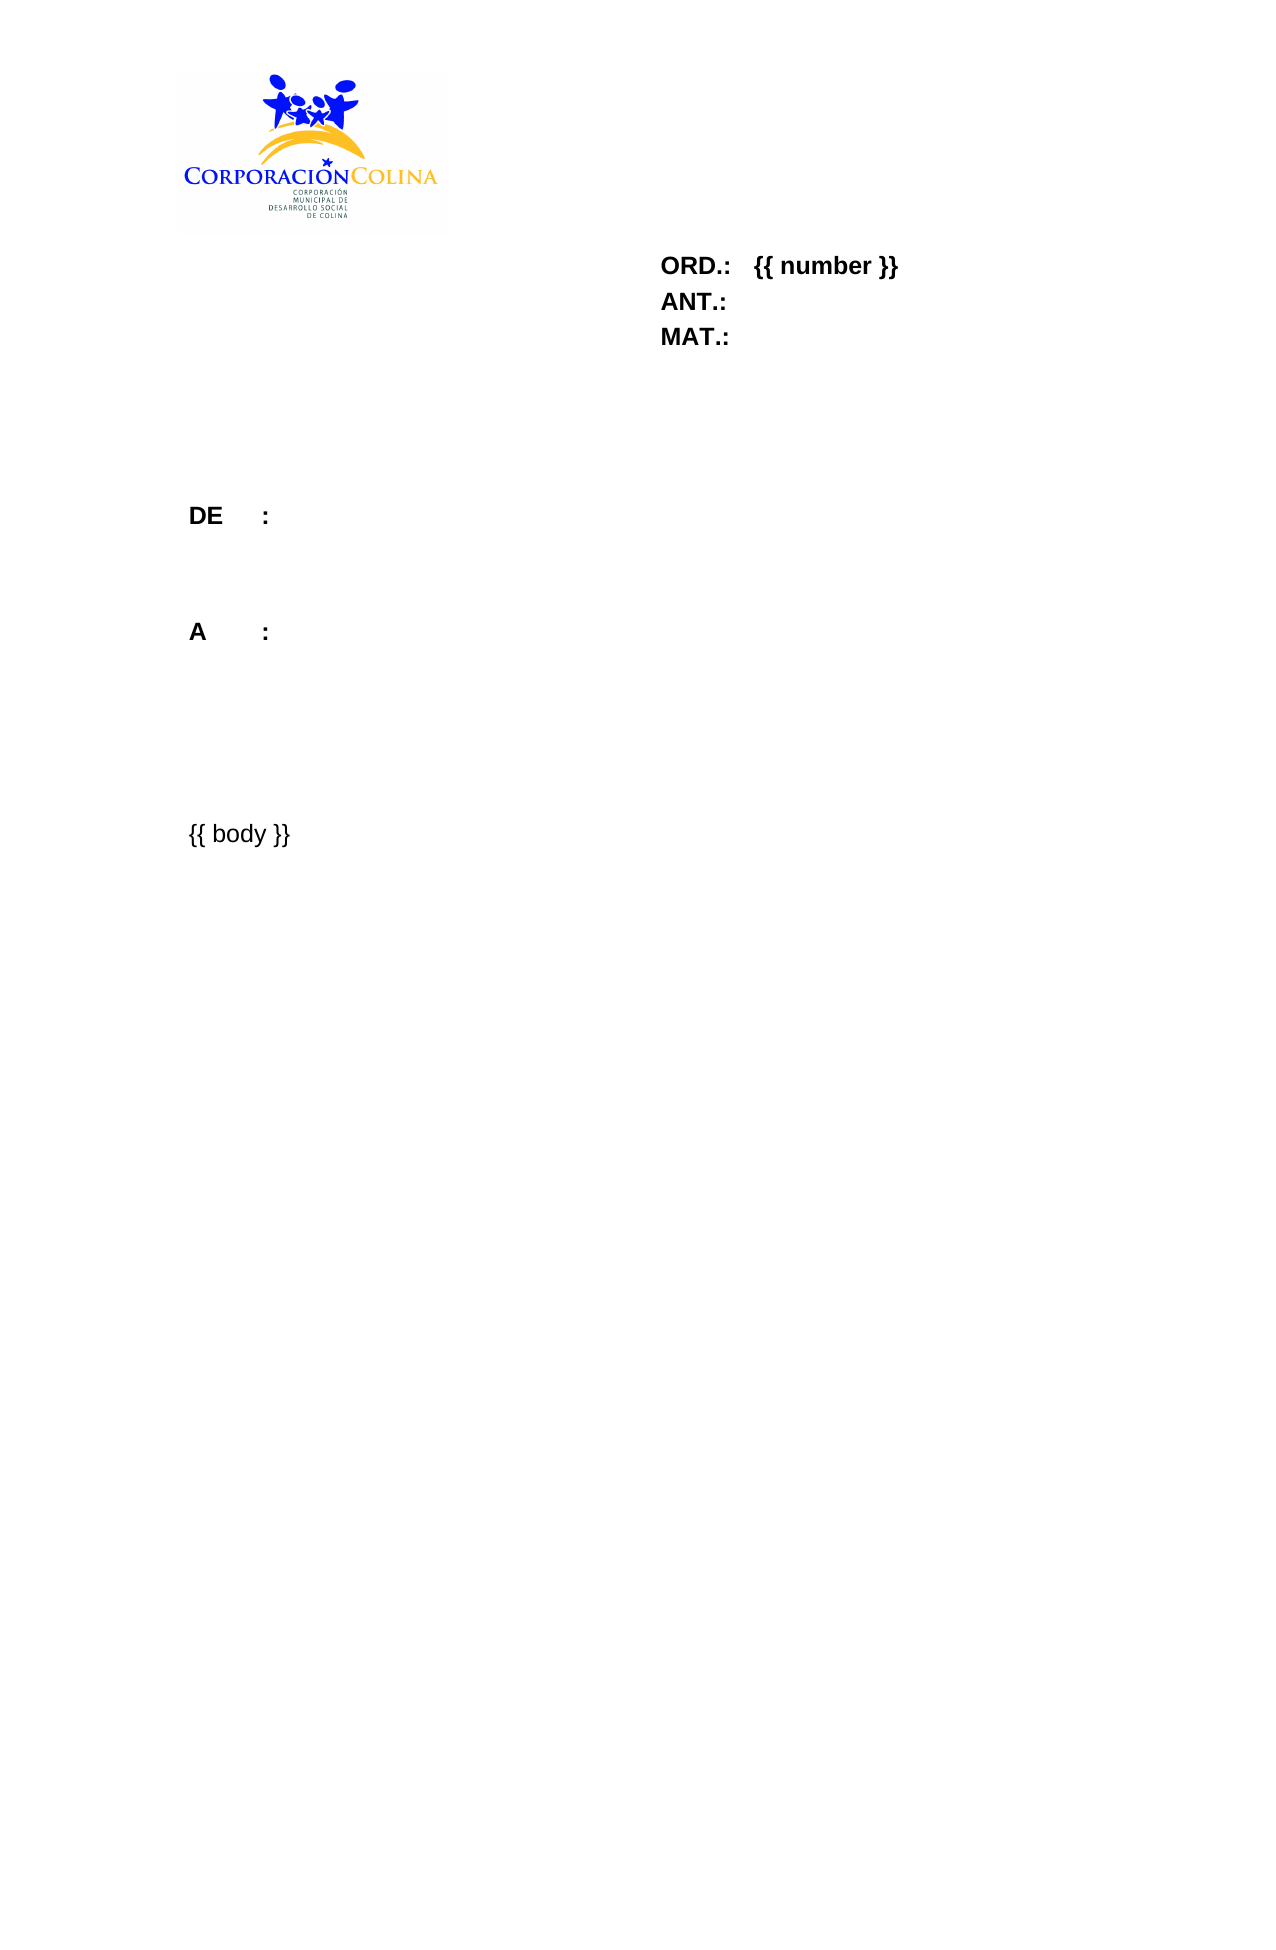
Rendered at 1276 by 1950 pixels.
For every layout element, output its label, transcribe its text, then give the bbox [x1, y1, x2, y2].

table_header [275, 501, 1090, 617]
table_header [177, 386, 1167, 415]
table_header {{ number }} [743, 251, 1151, 286]
table_header : [250, 501, 274, 617]
table_cell [275, 617, 1090, 732]
table_cell [177, 286, 649, 322]
table_cell MAT.: [649, 322, 742, 357]
table_header DE [177, 501, 250, 617]
table_cell ANT.: [649, 286, 742, 322]
table_cell [561, 1481, 1097, 1583]
table_header [177, 251, 649, 286]
table_header {{ body }} [177, 819, 1097, 1481]
table_cell : [250, 617, 274, 732]
table_header ORD.: [649, 251, 742, 286]
table_cell A [177, 617, 250, 732]
table_cell [177, 1481, 561, 1583]
table_cell [743, 322, 1151, 357]
picture [177, 73, 447, 236]
table_cell [177, 322, 649, 357]
table_cell [743, 286, 1151, 322]
table_cell [177, 1583, 1097, 1759]
